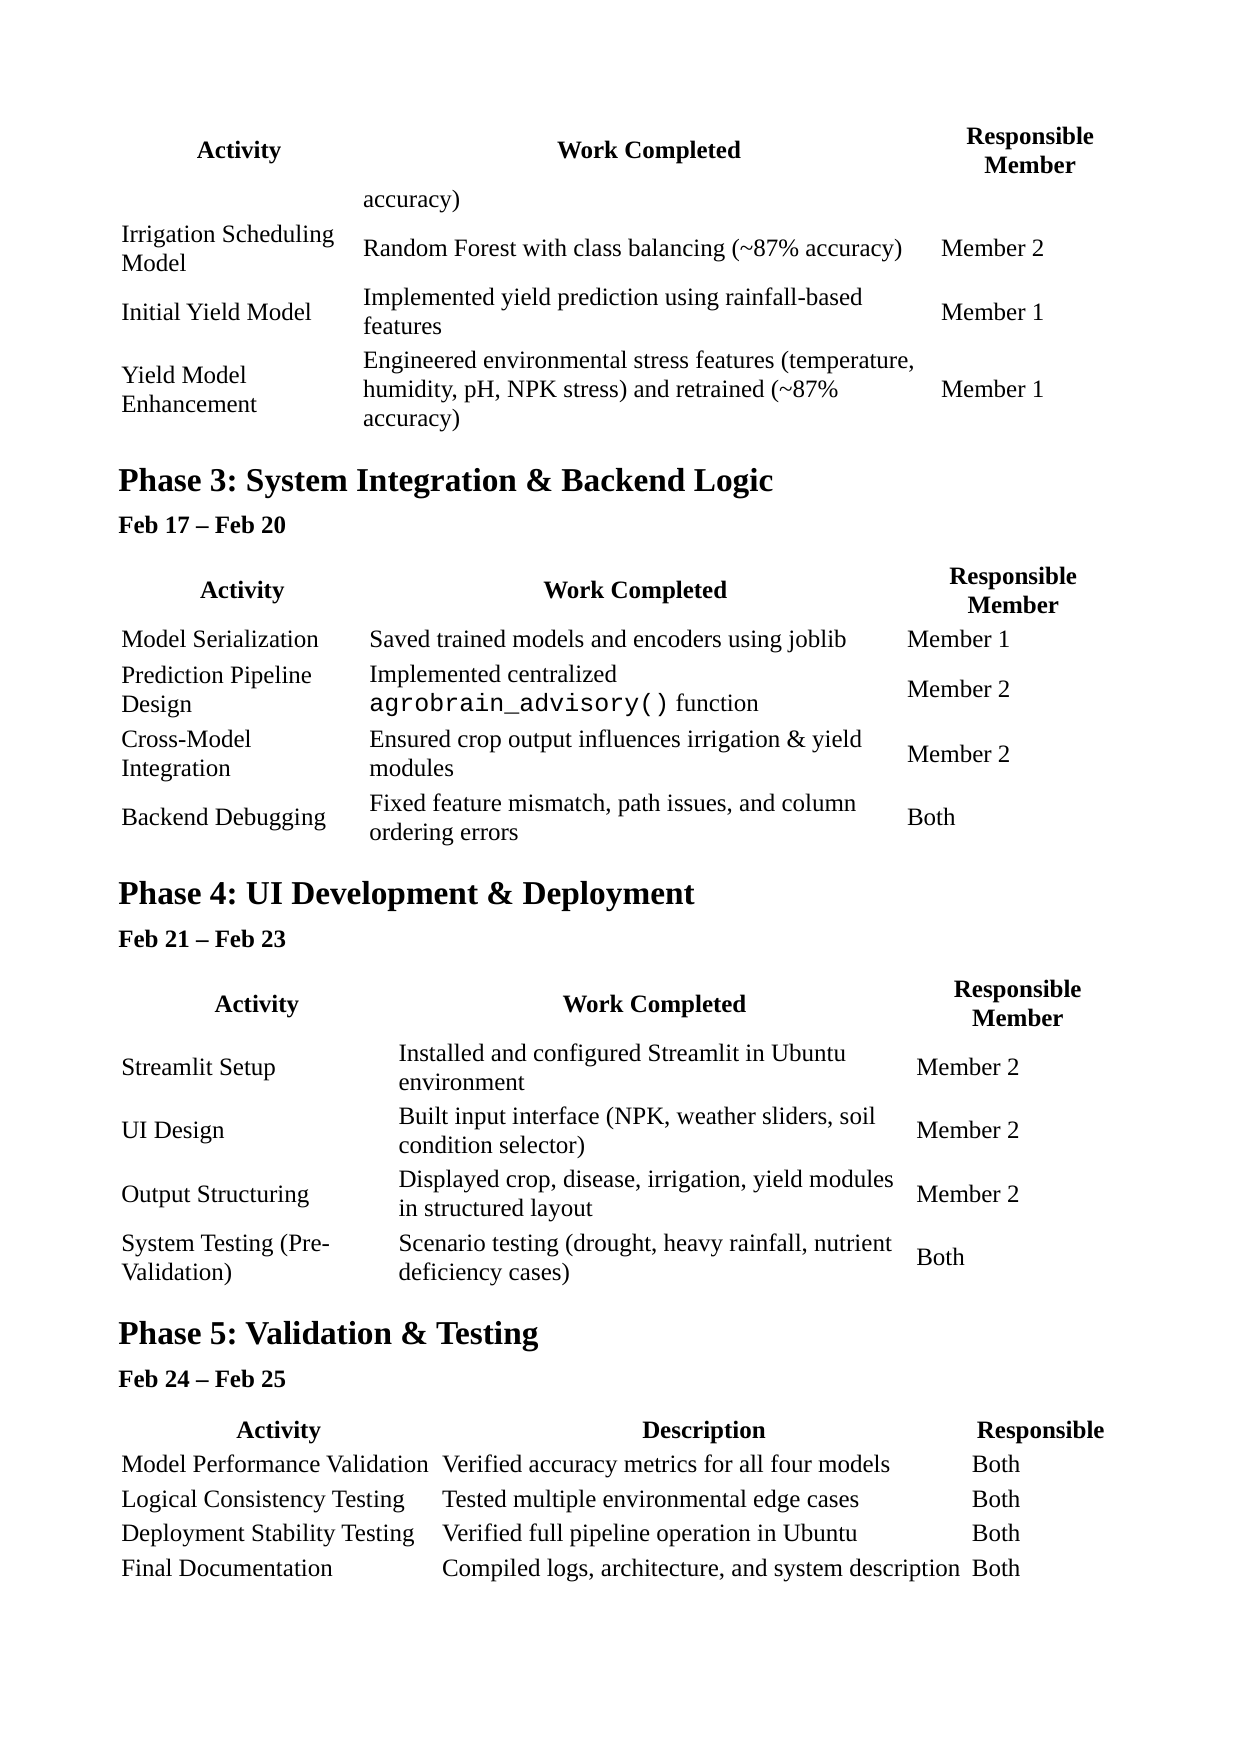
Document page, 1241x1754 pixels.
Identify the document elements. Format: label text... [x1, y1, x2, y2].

table_cell Member 1 [904, 622, 1122, 656]
text Feb 24 – Feb 25 [118, 1364, 1122, 1393]
table_cell accuracy) [360, 181, 938, 216]
table_header Responsible [969, 1412, 1112, 1446]
table_cell Model Performance Validation [118, 1446, 439, 1481]
table_cell Installed and configured Streamlit in Ubuntu environment [395, 1035, 913, 1098]
table_cell Member 2 [938, 216, 1122, 279]
table_header Responsible Member [913, 972, 1122, 1035]
table_cell Output Structuring [118, 1162, 395, 1225]
table_cell Both [969, 1446, 1112, 1481]
table_cell Verified accuracy metrics for all four models [439, 1446, 969, 1481]
table_cell System Testing (Pre-Validation) [118, 1225, 395, 1288]
table_header Responsible Member [938, 118, 1122, 181]
subtitle Phase 3: System Integration & Backend Logic [118, 460, 1122, 498]
table_cell Member 2 [904, 656, 1122, 722]
subtitle Phase 4: UI Development & Deployment [118, 873, 1122, 912]
table_header Description [439, 1412, 969, 1446]
text Feb 17 – Feb 20 [118, 511, 1122, 539]
table_cell Model Serialization [118, 622, 366, 656]
table_header Activity [118, 972, 395, 1035]
table_cell Prediction Pipeline Design [118, 656, 366, 722]
text Feb 21 – Feb 23 [118, 924, 1122, 953]
table_cell [118, 181, 360, 216]
table_header Work Completed [360, 118, 938, 181]
table_cell Member 2 [913, 1035, 1122, 1098]
table_cell Both [913, 1225, 1122, 1288]
table_cell Saved trained models and encoders using joblib [366, 622, 904, 656]
table_cell UI Design [118, 1098, 395, 1162]
table_cell Implemented centralized agrobrain_advisory() function [366, 656, 904, 722]
table_cell Both [969, 1516, 1112, 1550]
table_cell Displayed crop, disease, irrigation, yield modules in structured layout [395, 1162, 913, 1225]
table_cell Logical Consistency Testing [118, 1481, 439, 1516]
table_cell Member 1 [938, 279, 1122, 343]
table_header Work Completed [366, 558, 904, 622]
table_cell Fixed feature mismatch, path issues, and column ordering errors [366, 785, 904, 848]
table_header Activity [118, 558, 366, 622]
table_cell Scenario testing (drought, heavy rainfall, nutrient deficiency cases) [395, 1225, 913, 1288]
table_cell Compiled logs, architecture, and system description [439, 1550, 969, 1585]
table_cell Both [969, 1481, 1112, 1516]
table_cell Backend Debugging [118, 785, 366, 848]
table_cell Random Forest with class balancing (~87% accuracy) [360, 216, 938, 279]
table_cell Built input interface (NPK, weather sliders, soil condition selector) [395, 1098, 913, 1162]
table_cell Engineered environmental stress features (temperature, humidity, pH, NPK stress) and retrained (~87% accuracy) [360, 343, 938, 435]
table_header Activity [118, 1412, 439, 1446]
table_cell Member 1 [938, 343, 1122, 435]
table_cell Ensured crop output influences irrigation & yield modules [366, 722, 904, 785]
table_cell Deployment Stability Testing [118, 1516, 439, 1550]
table_cell Initial Yield Model [118, 279, 360, 343]
table_cell Member 2 [913, 1098, 1122, 1162]
table_cell Yield Model Enhancement [118, 343, 360, 435]
subtitle Phase 5: Validation & Testing [118, 1313, 1122, 1352]
table_cell Final Documentation [118, 1550, 439, 1585]
table_cell Both [969, 1550, 1112, 1585]
table_cell Member 2 [904, 722, 1122, 785]
table_cell Irrigation Scheduling Model [118, 216, 360, 279]
table_cell Verified full pipeline operation in Ubuntu [439, 1516, 969, 1550]
table_cell [938, 181, 1122, 216]
table_cell Cross-Model Integration [118, 722, 366, 785]
table_cell Member 2 [913, 1162, 1122, 1225]
table_header Responsible Member [904, 558, 1122, 622]
table_cell Both [904, 785, 1122, 848]
table_cell Implemented yield prediction using rainfall-based features [360, 279, 938, 343]
table_header Work Completed [395, 972, 913, 1035]
table_header Activity [118, 118, 360, 181]
table_cell Streamlit Setup [118, 1035, 395, 1098]
table_cell Tested multiple environmental edge cases [439, 1481, 969, 1516]
